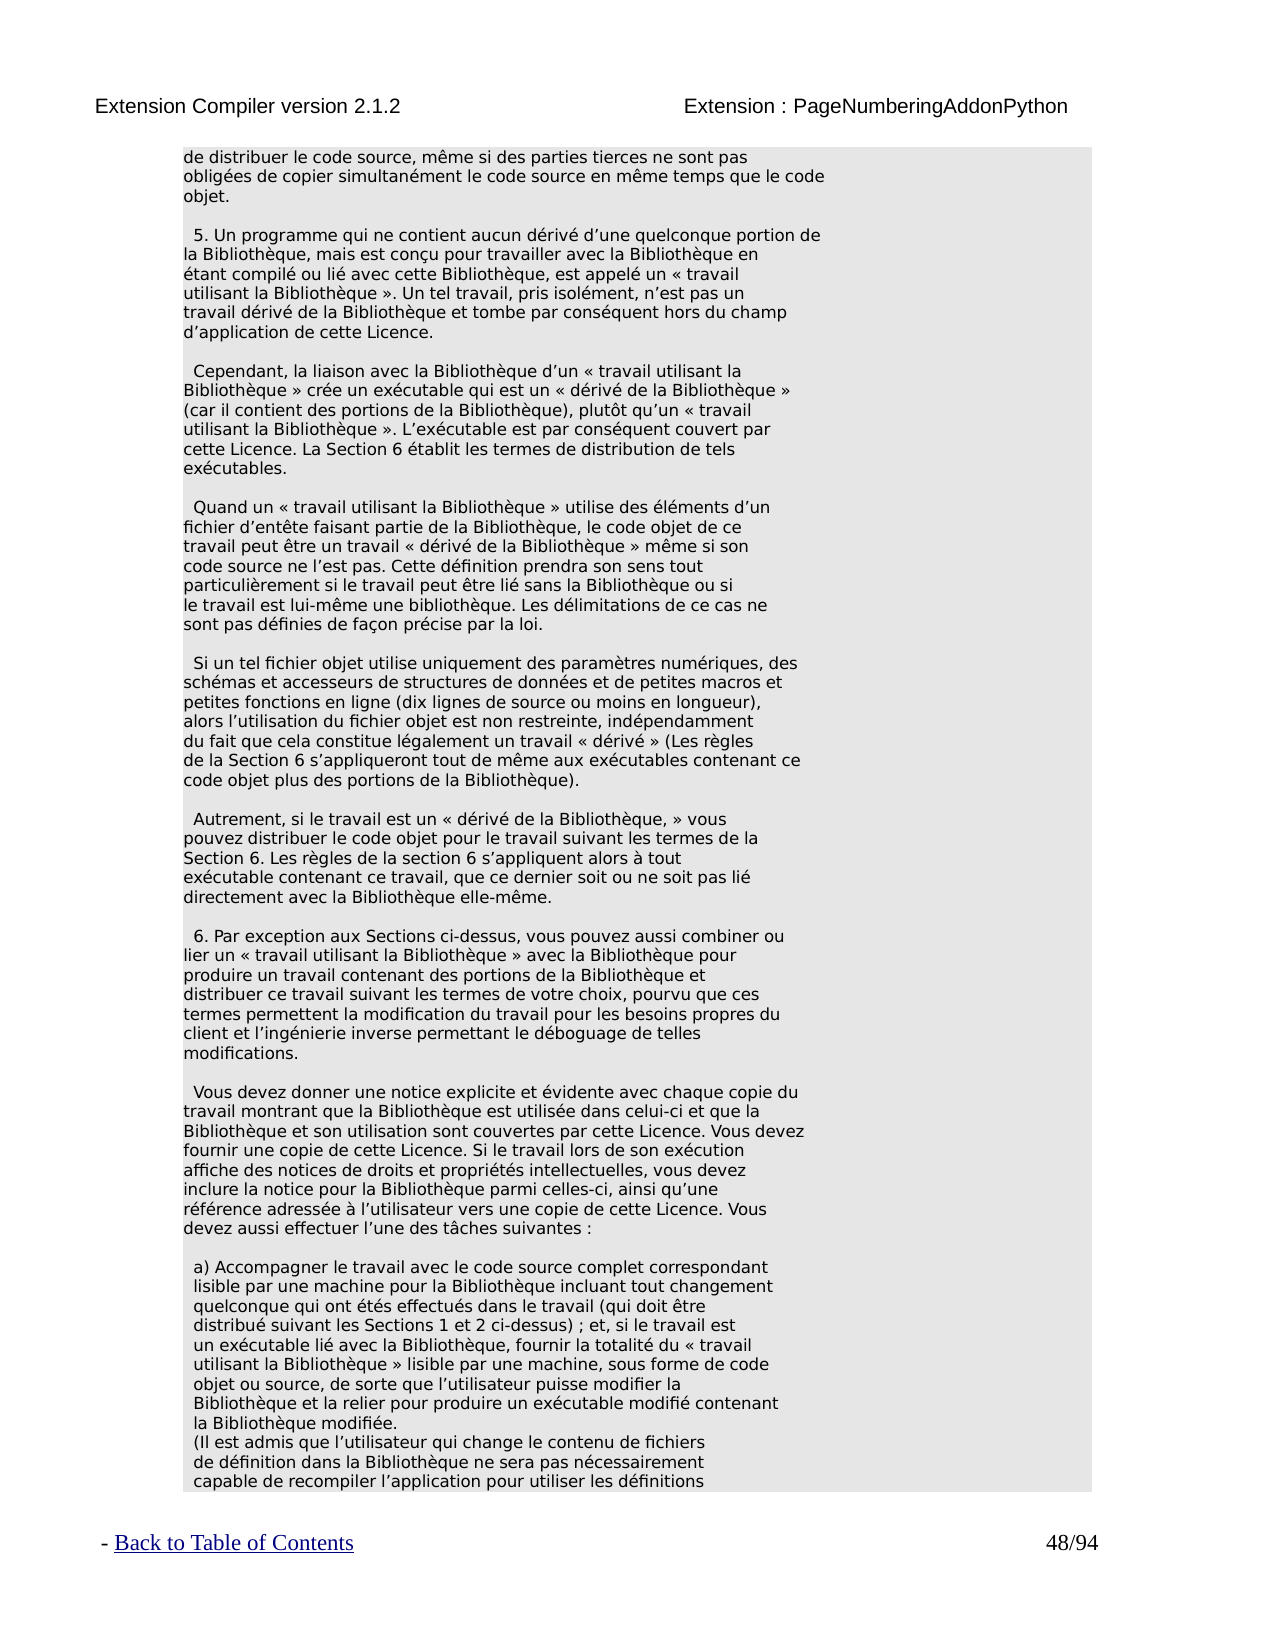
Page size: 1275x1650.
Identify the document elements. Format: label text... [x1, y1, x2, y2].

text distribuer ce travail suivant les termes de votre choix, pourvu que ces [183, 985, 1092, 1004]
text inclure la notice pour la Bibliothèque parmi celles-ci, ainsi qu’une [183, 1180, 1092, 1199]
text travail peut être un travail « dérivé de la Bibliothèque » même si son [183, 537, 1092, 557]
text du fait que cela constitue légalement un travail « dérivé » (Les règles [183, 732, 1092, 751]
text produire un travail contenant des portions de la Bibliothèque et [183, 966, 1092, 985]
text code source ne l’est pas. Cette définition prendra son sens tout [183, 557, 1092, 576]
text cette Licence. La Section 6 établit les termes de distribution de tels [183, 440, 1092, 459]
text client et l’ingénierie inverse permettant le déboguage de telles [183, 1024, 1092, 1043]
text la Bibliothèque, mais est conçu pour travailler avec la Bibliothèque en [183, 245, 1092, 264]
text schémas et accesseurs de structures de données et de petites macros et [183, 673, 1092, 693]
text Quand un « travail utilisant la Bibliothèque » utilise des éléments d’un [183, 498, 1092, 518]
text obligées de copier simultanément le code source en même temps que le code [183, 167, 1092, 186]
text objet ou source, de sorte que l’utilisateur puisse modifier la [183, 1375, 1092, 1394]
text lier un « travail utilisant la Bibliothèque » avec la Bibliothèque pour [183, 946, 1092, 966]
text Autrement, si le travail est un « dérivé de la Bibliothèque, » vous [183, 810, 1092, 829]
text Vous devez donner une notice explicite et évidente avec chaque copie du [183, 1082, 1092, 1102]
text termes permettent la modification du travail pour les besoins propres du [183, 1004, 1092, 1024]
text (car il contient des portions de la Bibliothèque), plutôt qu’un « travail [183, 401, 1092, 420]
text le travail est lui-même une bibliothèque. Les délimitations de ce cas ne [183, 596, 1092, 615]
text de la Section 6 s’appliqueront tout de même aux exécutables contenant ce [183, 751, 1092, 771]
text utilisant la Bibliothèque ». L’exécutable est par conséquent couvert par [183, 420, 1092, 440]
text a) Accompagner le travail avec le code source complet correspondant [183, 1258, 1092, 1277]
text sont pas définies de façon précise par la loi. [183, 615, 1092, 634]
text Bibliothèque » crée un exécutable qui est un « dérivé de la Bibliothèque » [183, 381, 1092, 401]
text affiche des notices de droits et propriétés intellectuelles, vous devez [183, 1160, 1092, 1180]
text Cependant, la liaison avec la Bibliothèque d’un « travail utilisant la [183, 362, 1092, 381]
text référence adressée à l’utilisateur vers une copie de cette Licence. Vous [183, 1199, 1092, 1219]
text lisible par une machine pour la Bibliothèque incluant tout changement [183, 1277, 1092, 1297]
text pouvez distribuer le code objet pour le travail suivant les termes de la [183, 829, 1092, 849]
text modifications. [183, 1043, 1092, 1063]
text d’application de cette Licence. [183, 323, 1092, 342]
text utilisant la Bibliothèque » lisible par une machine, sous forme de code [183, 1355, 1092, 1375]
text distribué suivant les Sections 1 et 2 ci-dessus) ; et, si le travail est [183, 1316, 1092, 1336]
text capable de recompiler l’application pour utiliser les définitions [183, 1472, 1092, 1492]
text devez aussi effectuer l’une des tâches suivantes : [183, 1219, 1092, 1238]
text 5. Un programme qui ne contient aucun dérivé d’une quelconque portion de [183, 225, 1092, 245]
text (Il est admis que l’utilisateur qui change le contenu de fichiers [183, 1433, 1092, 1453]
text de distribuer le code source, même si des parties tierces ne sont pas [183, 147, 1092, 167]
text Si un tel fichier objet utilise uniquement des paramètres numériques, des [183, 654, 1092, 673]
text 6. Par exception aux Sections ci-dessus, vous pouvez aussi combiner ou [183, 927, 1092, 946]
text utilisant la Bibliothèque ». Un tel travail, pris isolément, n’est pas un [183, 284, 1092, 303]
text travail dérivé de la Bibliothèque et tombe par conséquent hors du champ [183, 303, 1092, 323]
text de définition dans la Bibliothèque ne sera pas nécessairement [183, 1453, 1092, 1472]
text Bibliothèque et la relier pour produire un exécutable modifié contenant [183, 1394, 1092, 1414]
text code objet plus des portions de la Bibliothèque). [183, 771, 1092, 790]
text fournir une copie de cette Licence. Si le travail lors de son exécution [183, 1141, 1092, 1160]
text alors l’utilisation du fichier objet est non restreinte, indépendamment [183, 712, 1092, 732]
text fichier d’entête faisant partie de la Bibliothèque, le code objet de ce [183, 518, 1092, 537]
text particulièrement si le travail peut être lié sans la Bibliothèque ou si [183, 576, 1092, 596]
text quelconque qui ont étés effectués dans le travail (qui doit être [183, 1297, 1092, 1316]
text exécutables. [183, 459, 1092, 479]
text objet. [183, 186, 1092, 206]
text travail montrant que la Bibliothèque est utilisée dans celui-ci et que la [183, 1102, 1092, 1121]
text Bibliothèque et son utilisation sont couvertes par cette Licence. Vous devez [183, 1121, 1092, 1141]
text directement avec la Bibliothèque elle-même. [183, 888, 1092, 907]
text la Bibliothèque modifiée. [183, 1414, 1092, 1433]
text petites fonctions en ligne (dix lignes de source ou moins en longueur), [183, 693, 1092, 712]
text Section 6. Les règles de la section 6 s’appliquent alors à tout [183, 849, 1092, 868]
text un exécutable lié avec la Bibliothèque, fournir la totalité du « travail [183, 1336, 1092, 1355]
text exécutable contenant ce travail, que ce dernier soit ou ne soit pas lié [183, 868, 1092, 888]
text étant compilé ou lié avec cette Bibliothèque, est appelé un « travail [183, 264, 1092, 284]
